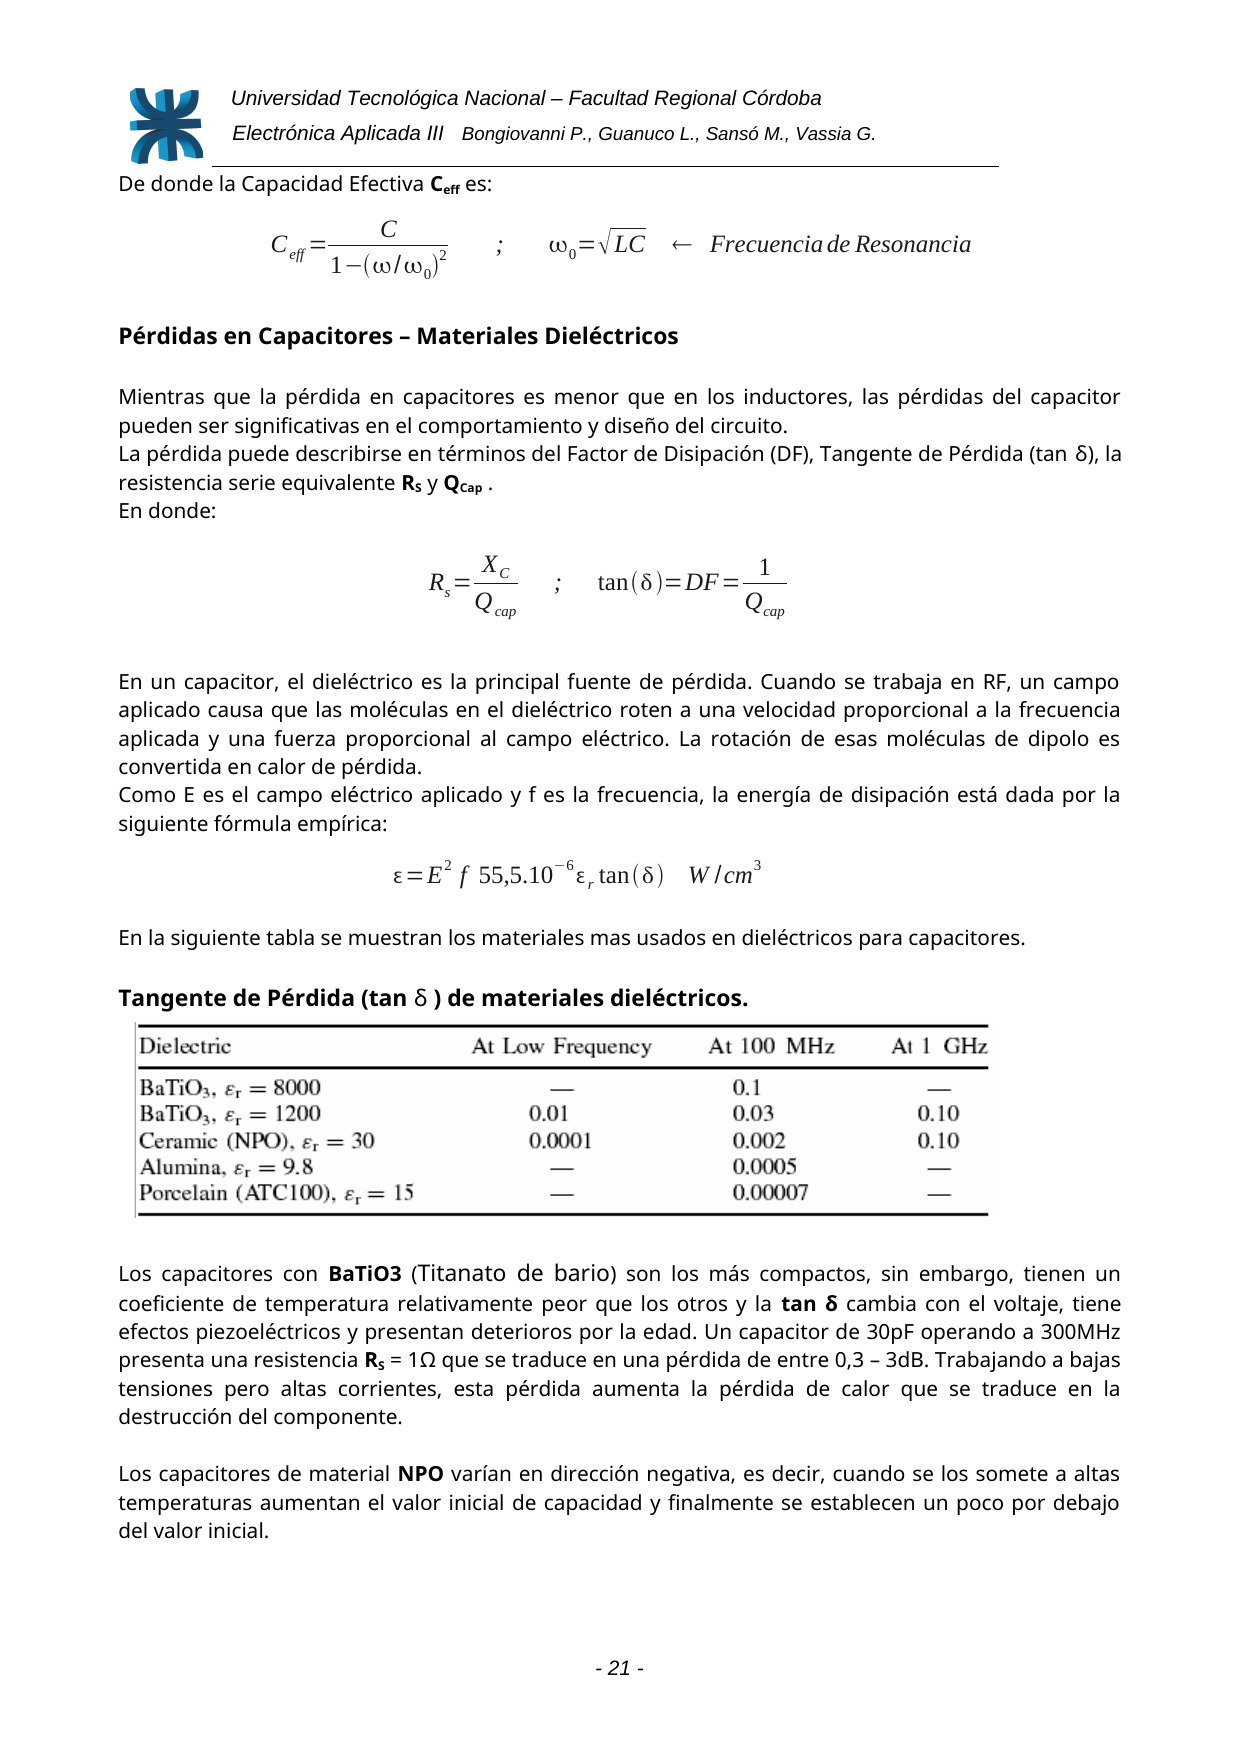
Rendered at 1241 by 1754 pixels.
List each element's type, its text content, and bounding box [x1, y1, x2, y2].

text Los capacitores con BaTiO3 (Titanato de bario) son los más compactos, sin embargo, tienen un coeficiente de temperatura relativamente peor que los otros y la tan δ cambia con el voltaje, tiene efectos piezoeléctricos y presentan deterioros por la edad. Un capacitor de 30pF operando a 300MHz presenta una resistencia RS = 1Ω que se traduce en una pérdida de entre 0,3 – 3dB. Trabajando a bajas tensiones pero altas corrientes, esta pérdida aumenta la pérdida de calor que se traduce en la destrucción del componente. [118, 1257, 1122, 1431]
text De donde la Capacidad Efectiva Ceff es: [118, 169, 1122, 198]
text La pérdida puede describirse en términos del Factor de Disipación (DF), Tangente de Pérdida (tan δ), la resistencia serie equivalente RS y QCap . [118, 439, 1122, 496]
text En un capacitor, el dieléctrico es la principal fuente de pérdida. Cuando se trabaja en RF, un campo aplicado causa que las moléculas en el dieléctrico roten a una velocidad proporcional a la frecuencia aplicada y una fuerza proporcional al campo eléctrico. La rotación de esas moléculas de dipolo es convertida en calor de pérdida. [118, 667, 1122, 781]
text En donde: [118, 496, 1122, 524]
picture [129, 88, 203, 164]
text Tangente de Pérdida (tan δ ) de materiales dieléctricos. [118, 982, 1122, 1014]
text En la siguiente tabla se muestran los materiales mas usados en dieléctricos para capacitores. [118, 923, 1122, 951]
text Pérdidas en Capacitores – Materiales Dieléctricos [118, 320, 1122, 351]
text Como E es el campo eléctrico aplicado y f es la frecuencia, la energía de disipación está dada por la siguiente fórmula empírica: [118, 781, 1122, 837]
text Mientras que la pérdida en capacitores es menor que en los inductores, las pérdidas del capacitor pueden ser significativas en el comportamiento y diseño del circuito. [118, 382, 1122, 439]
text Los capacitores de material NPO varían en dirección negativa, es decir, cuando se los somete a altas temperaturas aumentan el valor inicial de capacidad y finalmente se establecen un poco por debajo del valor inicial. [118, 1459, 1122, 1544]
